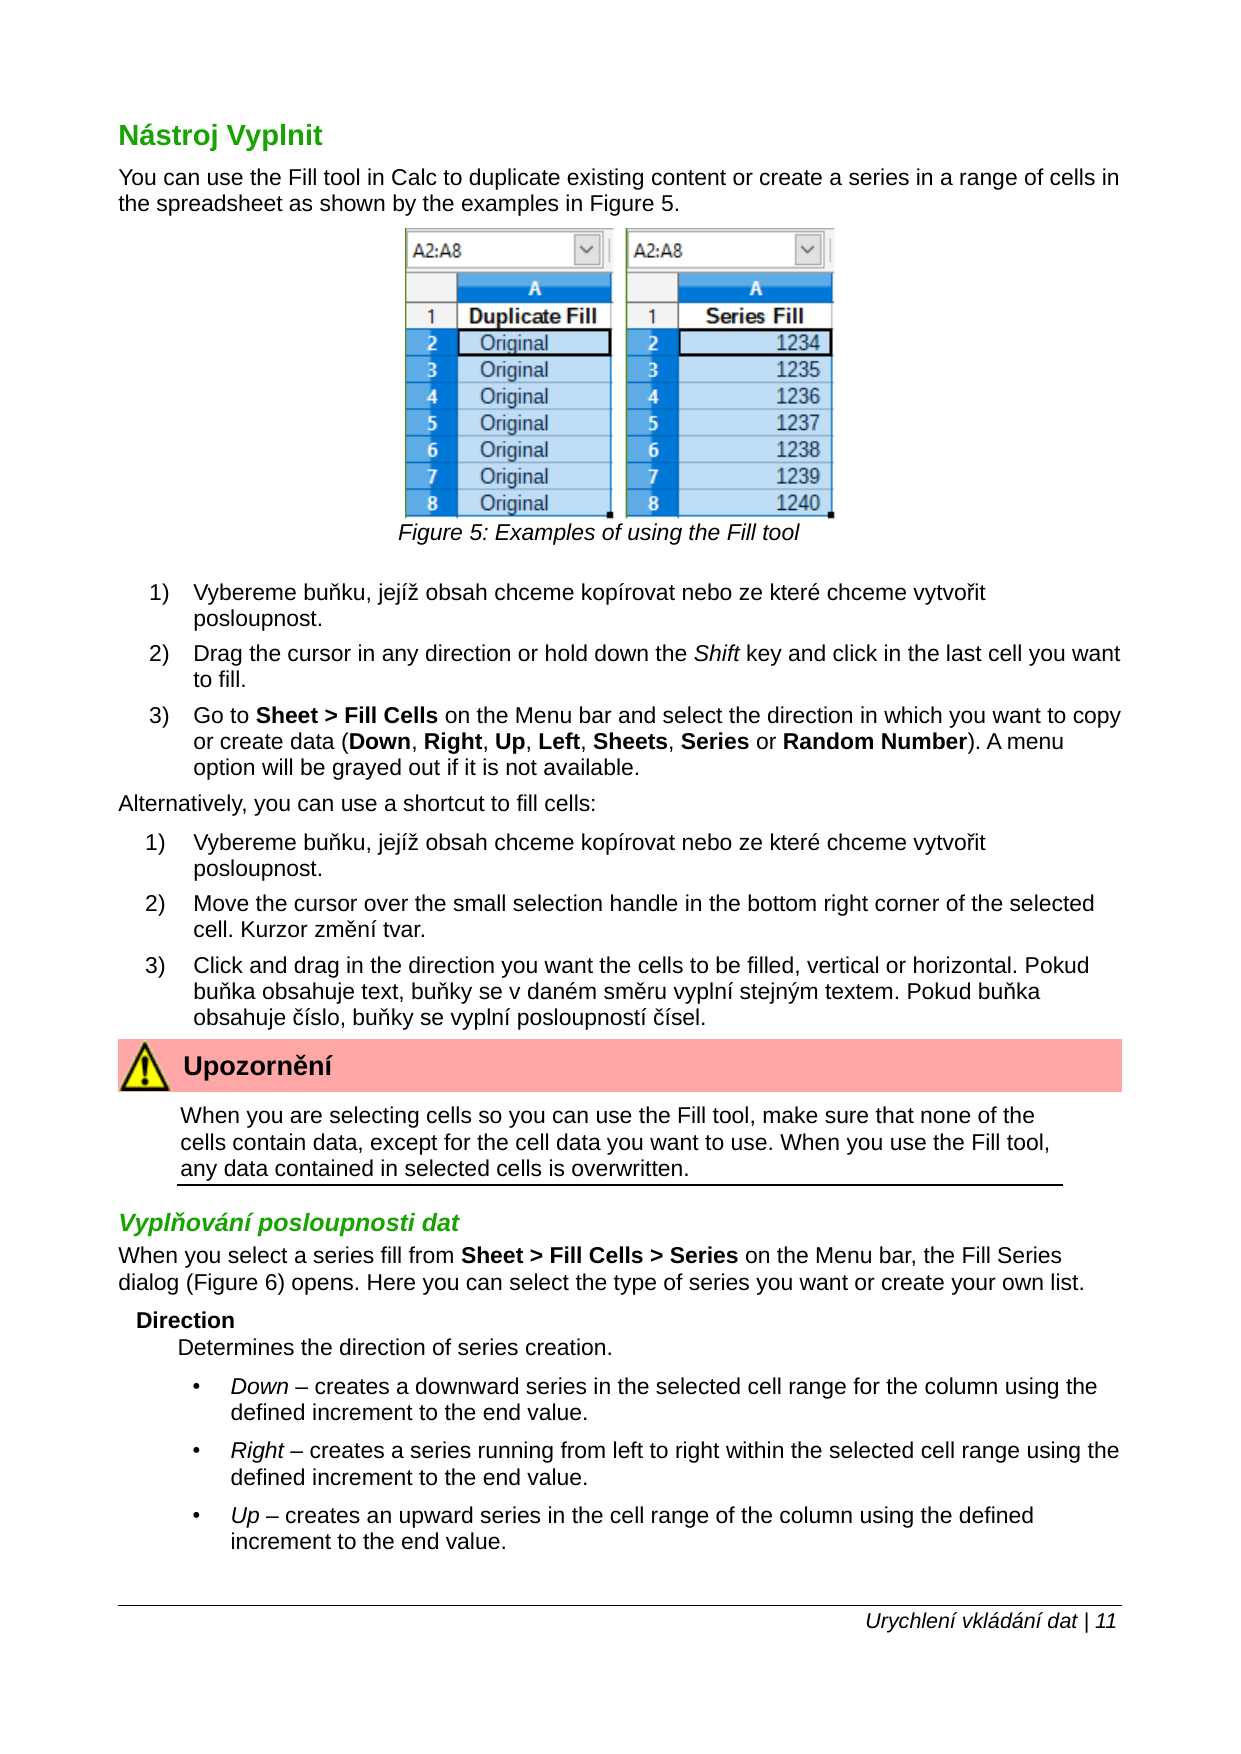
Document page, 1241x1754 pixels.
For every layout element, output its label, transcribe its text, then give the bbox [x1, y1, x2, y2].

list Drag the cursor in any direction or hold down the Shift key and click in the last cell you want to fill. [169, 640, 1122, 693]
text Figure 5: Examples of using the Fill tool [398, 229, 842, 546]
text When you are selecting cells so you can use the Fill tool, make sure that none of the cells contain data, except for the cell data you want to use. When you use the Fill tool, any data contained in selected cells is overwritten. [177, 1099, 1063, 1184]
picture [119, 1040, 170, 1091]
text Determines the direction of series creation. [177, 1334, 1122, 1360]
text Alternatively, you can use a shortcut to fill cells: [118, 789, 1122, 816]
list Down – creates a downward series in the selected cell range for the column using the defined increment to the end value. [192, 1373, 1122, 1425]
subtitle Vyplňování posloupnosti dat [118, 1207, 1122, 1236]
list Up – creates an upward series in the cell range of the column using the defined increment to the end value. [192, 1502, 1122, 1555]
list Go to Sheet > Fill Cells on the Menu bar and select the direction in which you want to copy or create data (Down, Right, Up, Left, Sheets, Series or Random Number). A menu option will be grayed out if it is not available. [169, 702, 1122, 781]
text Direction [136, 1307, 1122, 1334]
text When you select a series fill from Sheet > Fill Cells > Series on the Menu bar, the Fill Series dialog (Figure 6) opens. Here you can select the type of series you want or create your own list. [118, 1242, 1122, 1295]
text You can use the Fill tool in Calc to duplicate existing content or create a series in a range of cells in the spreadsheet as shown by the examples in Figure 5. [118, 163, 1122, 216]
list Vybereme buňku, jejíž obsah chceme kopírovat nebo ze které chceme vytvořit posloupnost. [165, 828, 1122, 881]
list Move the cursor over the small selection handle in the bottom right corner of the selected cell. Kurzor změní tvar. [165, 890, 1122, 943]
subtitle Upozornění [118, 1039, 1122, 1092]
subtitle Nástroj Vyplnit [118, 118, 1122, 152]
list Vybereme buňku, jejíž obsah chceme kopírovat nebo ze které chceme vytvořit posloupnost. [169, 578, 1122, 631]
picture [405, 228, 836, 520]
list Click and drag in the direction you want the cells to be filled, vertical or horizontal. Pokud buňka obsahuje text, buňky se v daném směru vyplní stejným textem. Pokud buňka obsahuje číslo, buňky se vyplní posloupností čísel. [165, 952, 1122, 1031]
list Right – creates a series running from left to right within the selected cell range using the defined increment to the end value. [192, 1437, 1122, 1490]
